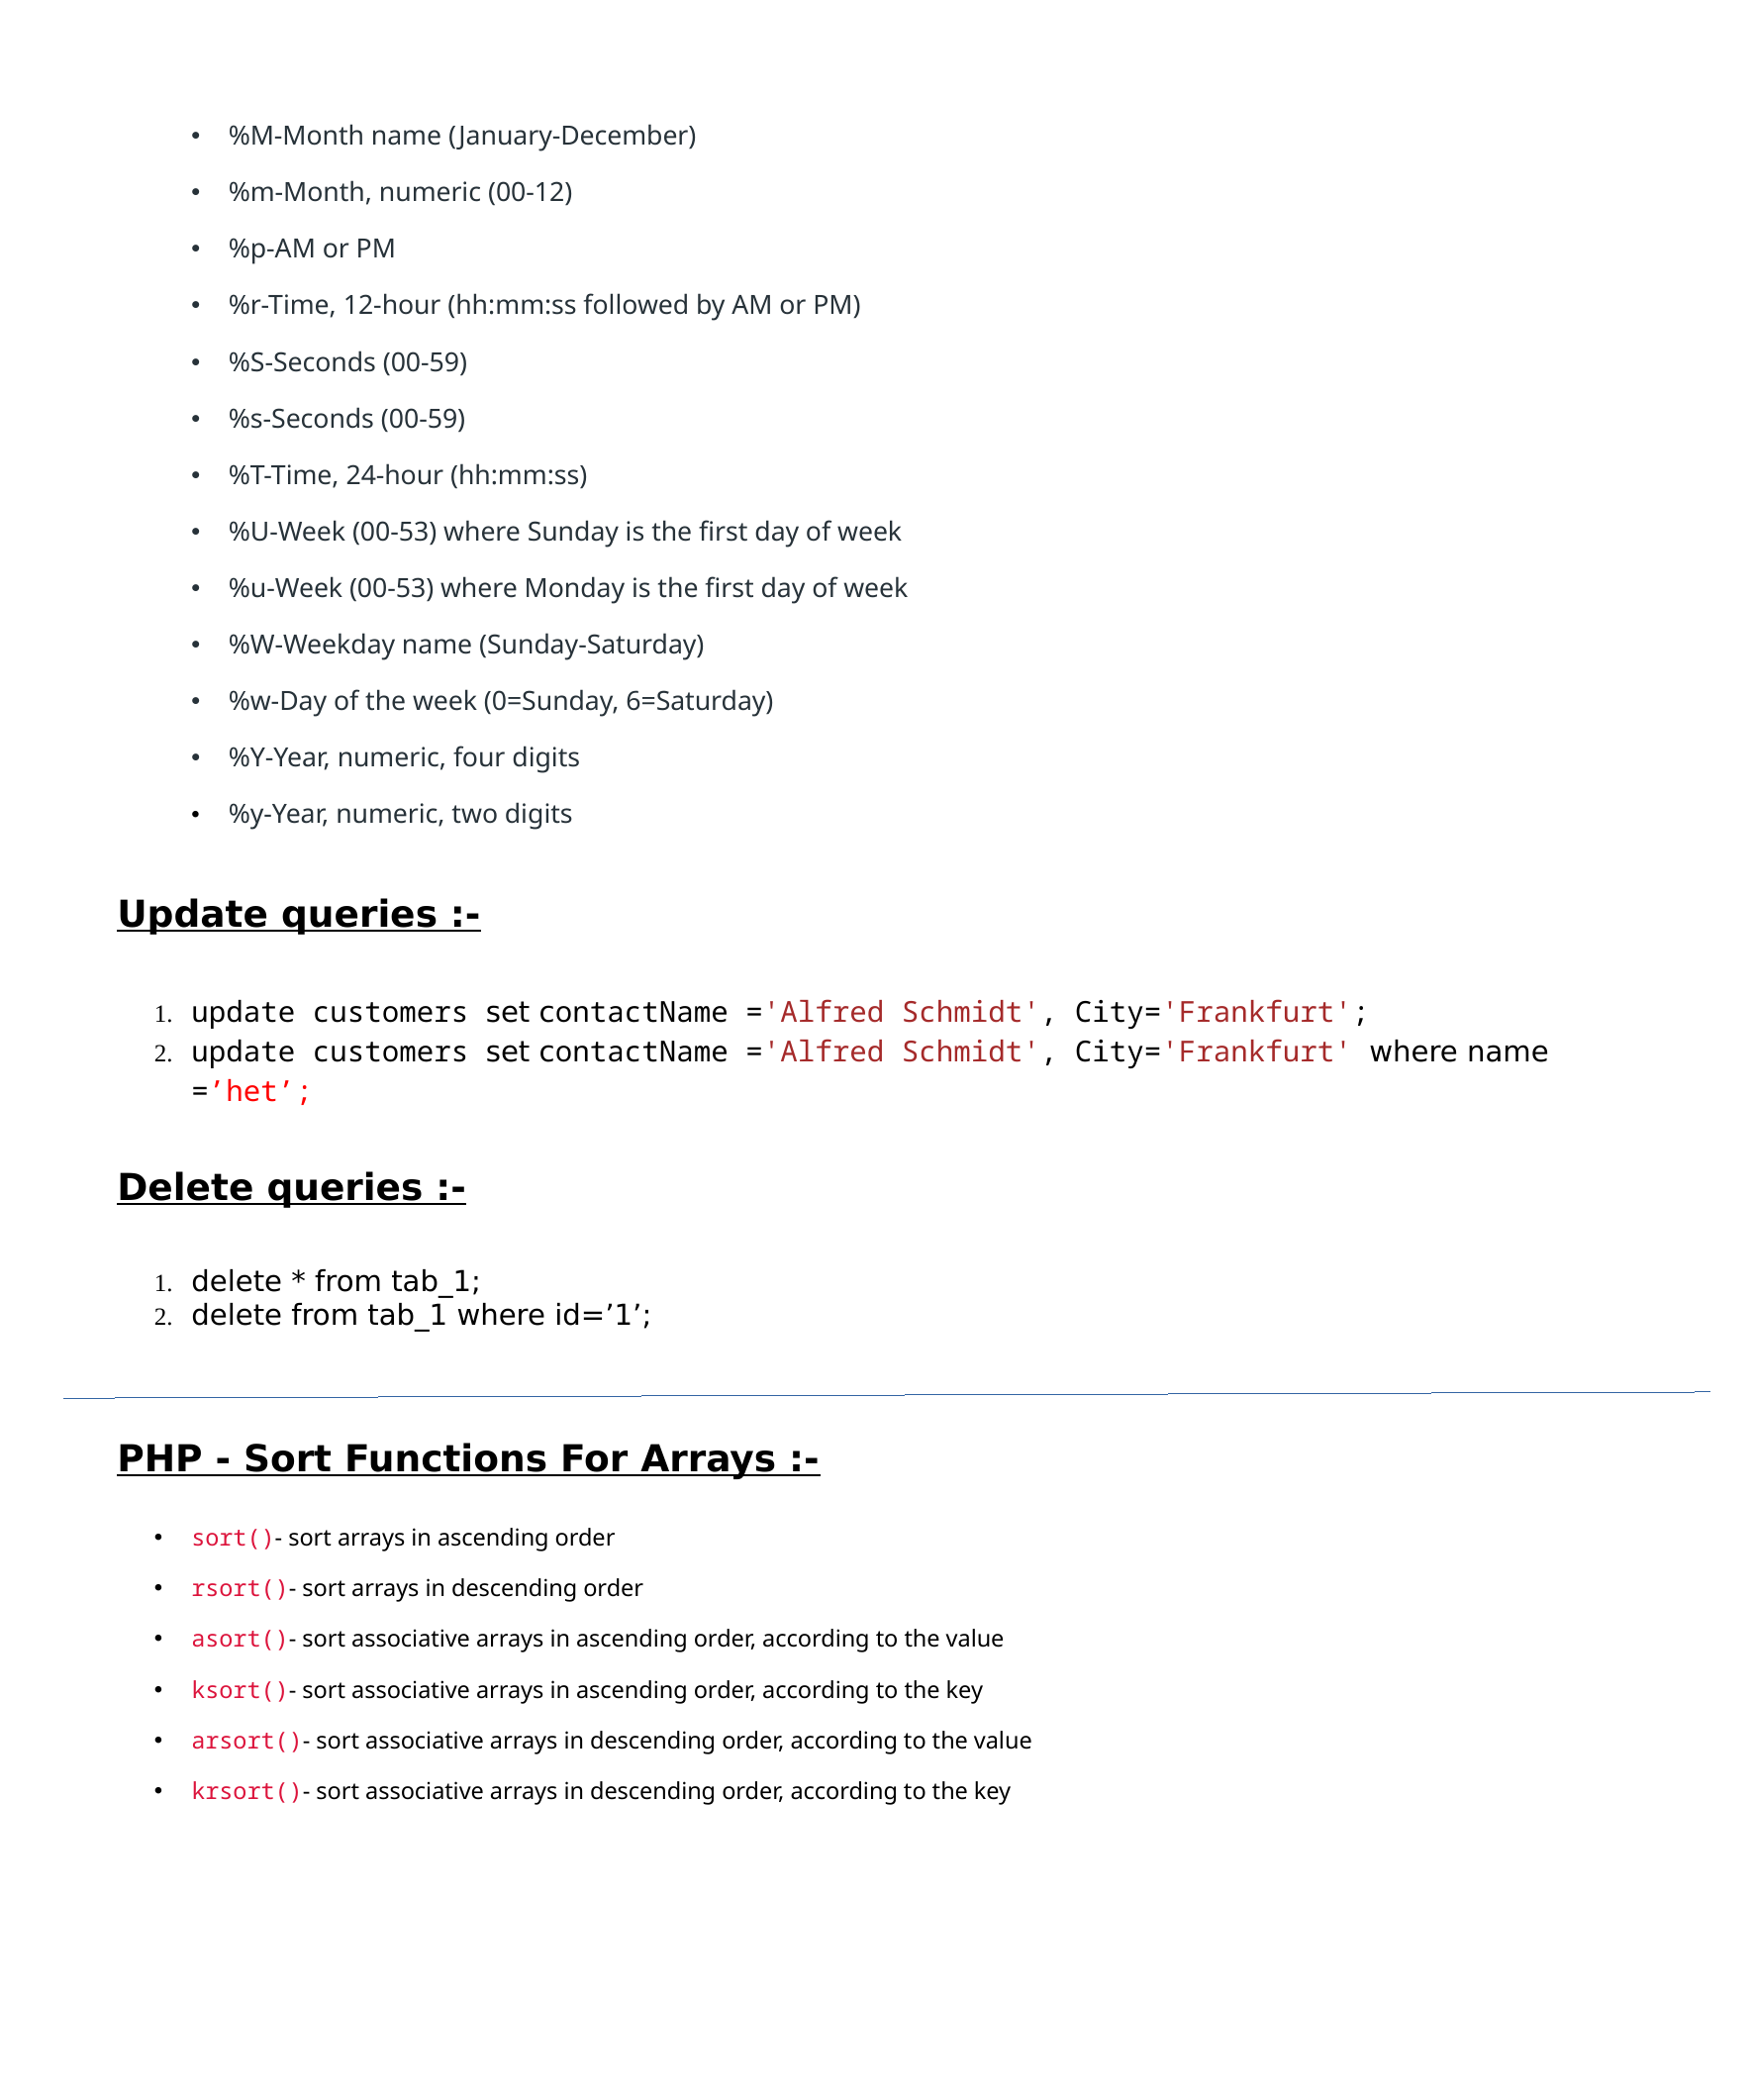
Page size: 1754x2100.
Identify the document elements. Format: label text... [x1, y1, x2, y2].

subtitle PHP - Sort Functions For Arrays :- [117, 1437, 1636, 1480]
list update customers set contactName ='Alfred Schmidt', City='Frankfurt' where name =’het’; [154, 1031, 1636, 1110]
list %U-Week (00-53) where Sunday is the first day of week [191, 513, 1636, 549]
list %S-Seconds (00-59) [191, 343, 1636, 379]
list %s-Seconds (00-59) [191, 399, 1636, 436]
list asort()- sort associative arrays in ascending order, according to the value [154, 1623, 1636, 1654]
list update customers set contactName ='Alfred Schmidt', City='Frankfurt'; [154, 992, 1636, 1031]
list krsort()- sort associative arrays in descending order, according to the key [154, 1775, 1636, 1807]
list %r-Time, 12-hour (hh:mm:ss followed by AM or PM) [191, 286, 1636, 323]
list %w-Day of the week (0=Sunday, 6=Saturday) [191, 682, 1636, 718]
list delete * from tab_1; [154, 1265, 1636, 1299]
list %p-AM or PM [191, 230, 1636, 265]
list ksort()- sort associative arrays in ascending order, according to the key [154, 1673, 1636, 1705]
list %W-Weekday name (Sunday-Saturday) [191, 626, 1636, 661]
list delete from tab_1 where id=’1’; [154, 1299, 1636, 1333]
list sort()- sort arrays in ascending order [154, 1521, 1636, 1552]
list %Y-Year, numeric, four digits [191, 739, 1636, 774]
list %u-Week (00-53) where Monday is the first day of week [191, 569, 1636, 605]
list rsort()- sort arrays in descending order [154, 1571, 1636, 1603]
list %M-Month name (January-December) [191, 117, 1636, 152]
list %m-Month, numeric (00-12) [191, 173, 1636, 209]
text Delete queries :- [117, 1165, 1636, 1209]
list %y-Year, numeric, two digits [191, 795, 1636, 876]
text Update queries :- [117, 892, 1636, 936]
list %T-Time, 24-hour (hh:mm:ss) [191, 456, 1636, 492]
list arsort()- sort associative arrays in descending order, according to the value [154, 1724, 1636, 1755]
